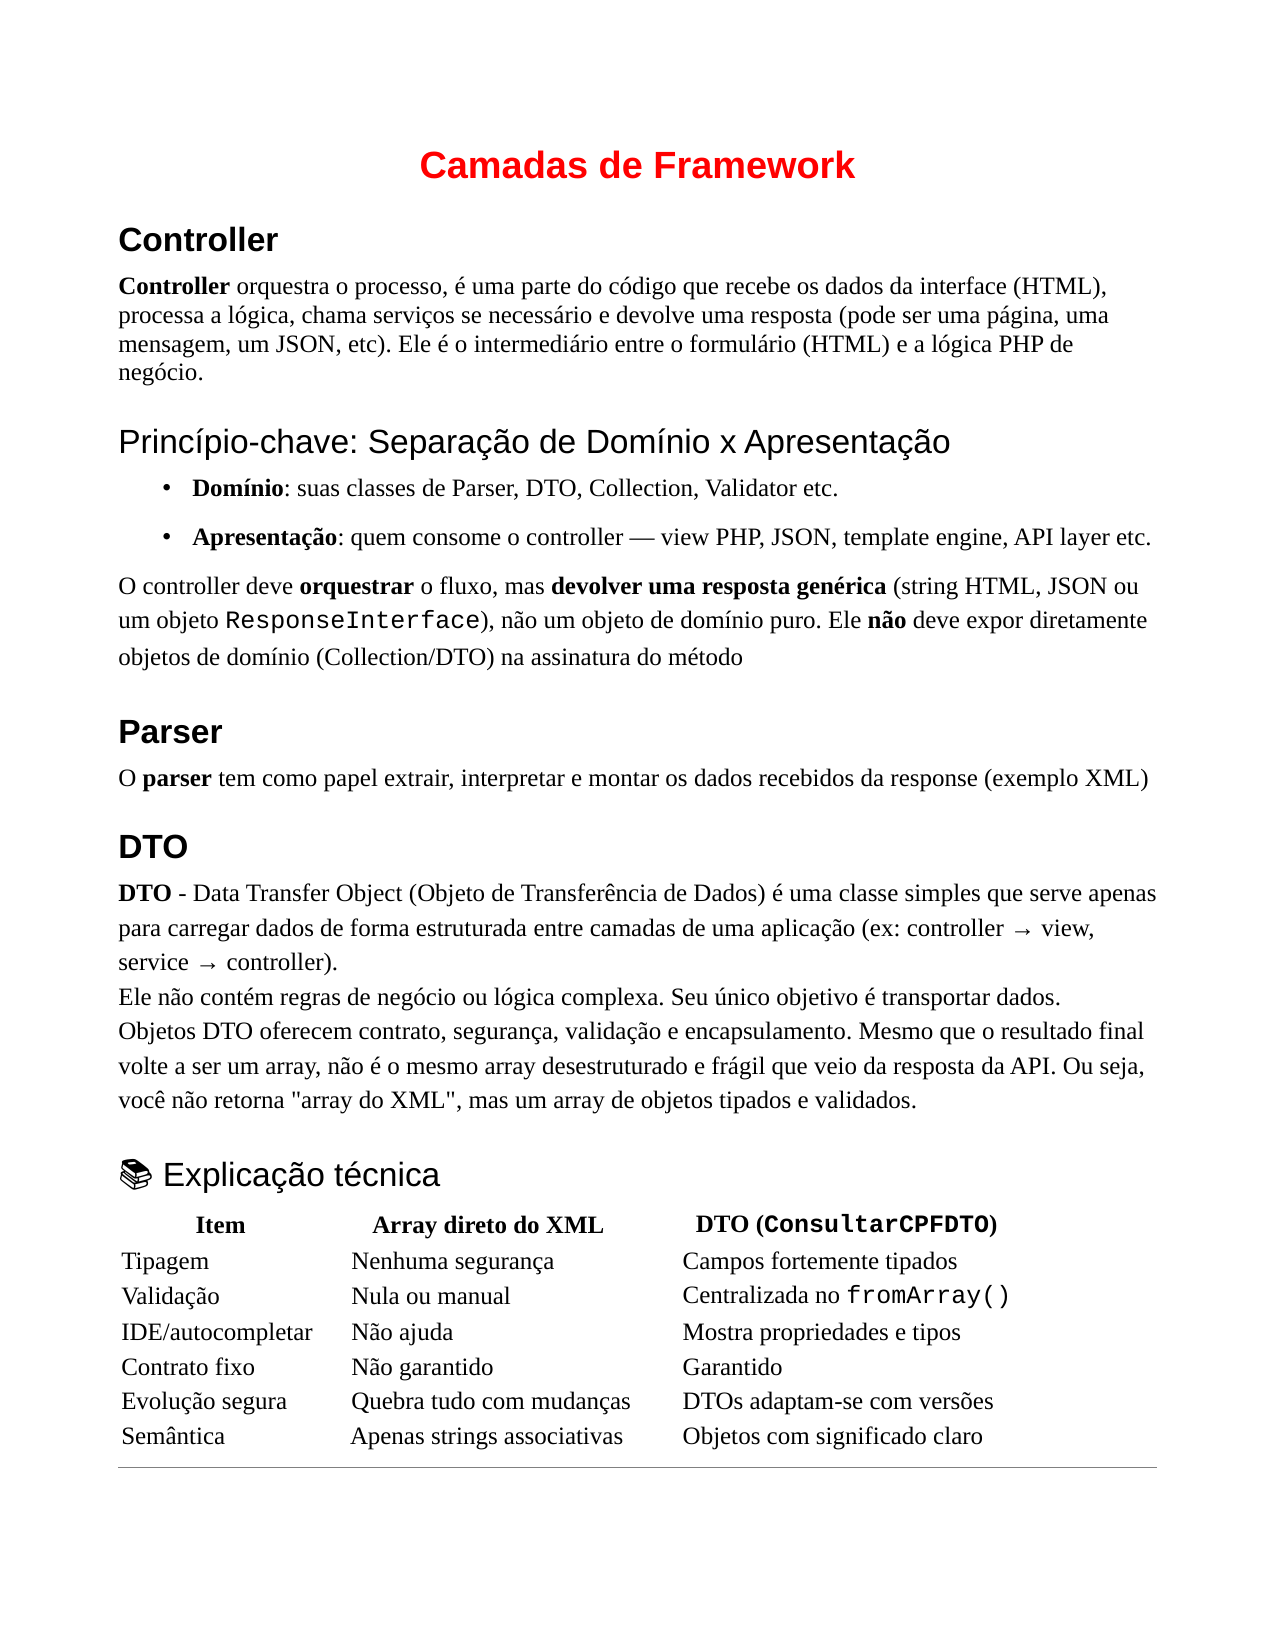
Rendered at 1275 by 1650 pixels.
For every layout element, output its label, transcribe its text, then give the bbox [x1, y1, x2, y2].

subtitle DTO [118, 827, 1157, 866]
text Controller orquestra o processo, é uma parte do código que recebe os dados da interface (HTML), processa a lógica, chama serviços se necessário e devolve uma resposta (pode ser uma página, uma mensagem, um JSON, etc). Ele é o intermediário entre o formulário (HTML) e a lógica PHP de negócio. [118, 271, 1157, 386]
subtitle Camadas de Framework [118, 143, 1157, 187]
table_cell IDE/autocompletar [118, 1314, 322, 1349]
table_cell ❌ Apenas strings associativas [323, 1418, 654, 1452]
table_cell ✅ DTOs adaptam-se com versões [654, 1383, 1039, 1418]
text DTO - Data Transfer Object (Objeto de Transferência de Dados) é uma classe simples que serve apenas para carregar dados de forma estruturada entre camadas de uma aplicação (ex: controller → view, service → controller). Ele não contém regras de negócio ou lógica complexa. Seu único objetivo é transportar dados. Objetos DTO oferecem contrato, segurança, validação e encapsulamento. Mesmo que o resultado final volte a ser um array, não é o mesmo array desestruturado e frágil que veio da resposta da API. Ou seja, você não retorna "array do XML", mas um array de objetos tipados e validados. [118, 878, 1157, 1114]
table_cell Evolução segura [118, 1383, 322, 1418]
table_cell ❌ Não garantido [323, 1349, 654, 1383]
table_cell Semântica [118, 1418, 322, 1452]
table_cell ✅ Mostra propriedades e tipos [654, 1314, 1039, 1349]
table_cell Contrato fixo [118, 1349, 322, 1383]
subtitle 📚 Explicação técnica [118, 1155, 1157, 1194]
table_cell Tipagem [118, 1243, 322, 1277]
list Apresentação: quem consome o controller — view PHP, JSON, template engine, API layer etc. [162, 522, 1157, 551]
table_cell ✅ Garantido [654, 1349, 1039, 1383]
text O parser tem como papel extrair, interpretar e montar os dados recebidos da response (exemplo XML) [118, 763, 1157, 792]
table_header Item [118, 1206, 322, 1243]
subtitle Controller [118, 220, 1157, 259]
table_cell ✅ Campos fortemente tipados [654, 1243, 1039, 1277]
table_header DTO (ConsultarCPFDTO) [654, 1206, 1039, 1243]
text O controller deve orquestrar o fluxo, mas devolver uma resposta genérica (string HTML, JSON ou um objeto ResponseInterface), não um objeto de domínio puro. Ele não deve expor diretamente objetos de domínio (Collection/DTO) na assinatura do método [118, 571, 1157, 671]
table_cell ❌ Nula ou manual [323, 1278, 654, 1314]
table_cell ❌ Não ajuda [323, 1314, 654, 1349]
table_cell ✅ Centralizada no fromArray() [654, 1278, 1039, 1314]
table_cell ❌ Quebra tudo com mudanças [323, 1383, 654, 1418]
table_cell ✅ Objetos com significado claro [654, 1418, 1039, 1452]
table_cell Validação [118, 1278, 322, 1314]
subtitle Princípio-chave: Separação de Domínio x Apresentação [118, 422, 1157, 460]
table_cell ❌ Nenhuma segurança [323, 1243, 654, 1277]
table_header Array direto do XML [323, 1206, 654, 1243]
subtitle Parser [118, 712, 1157, 751]
list Domínio: suas classes de Parser, DTO, Collection, Validator etc. [162, 473, 1157, 502]
